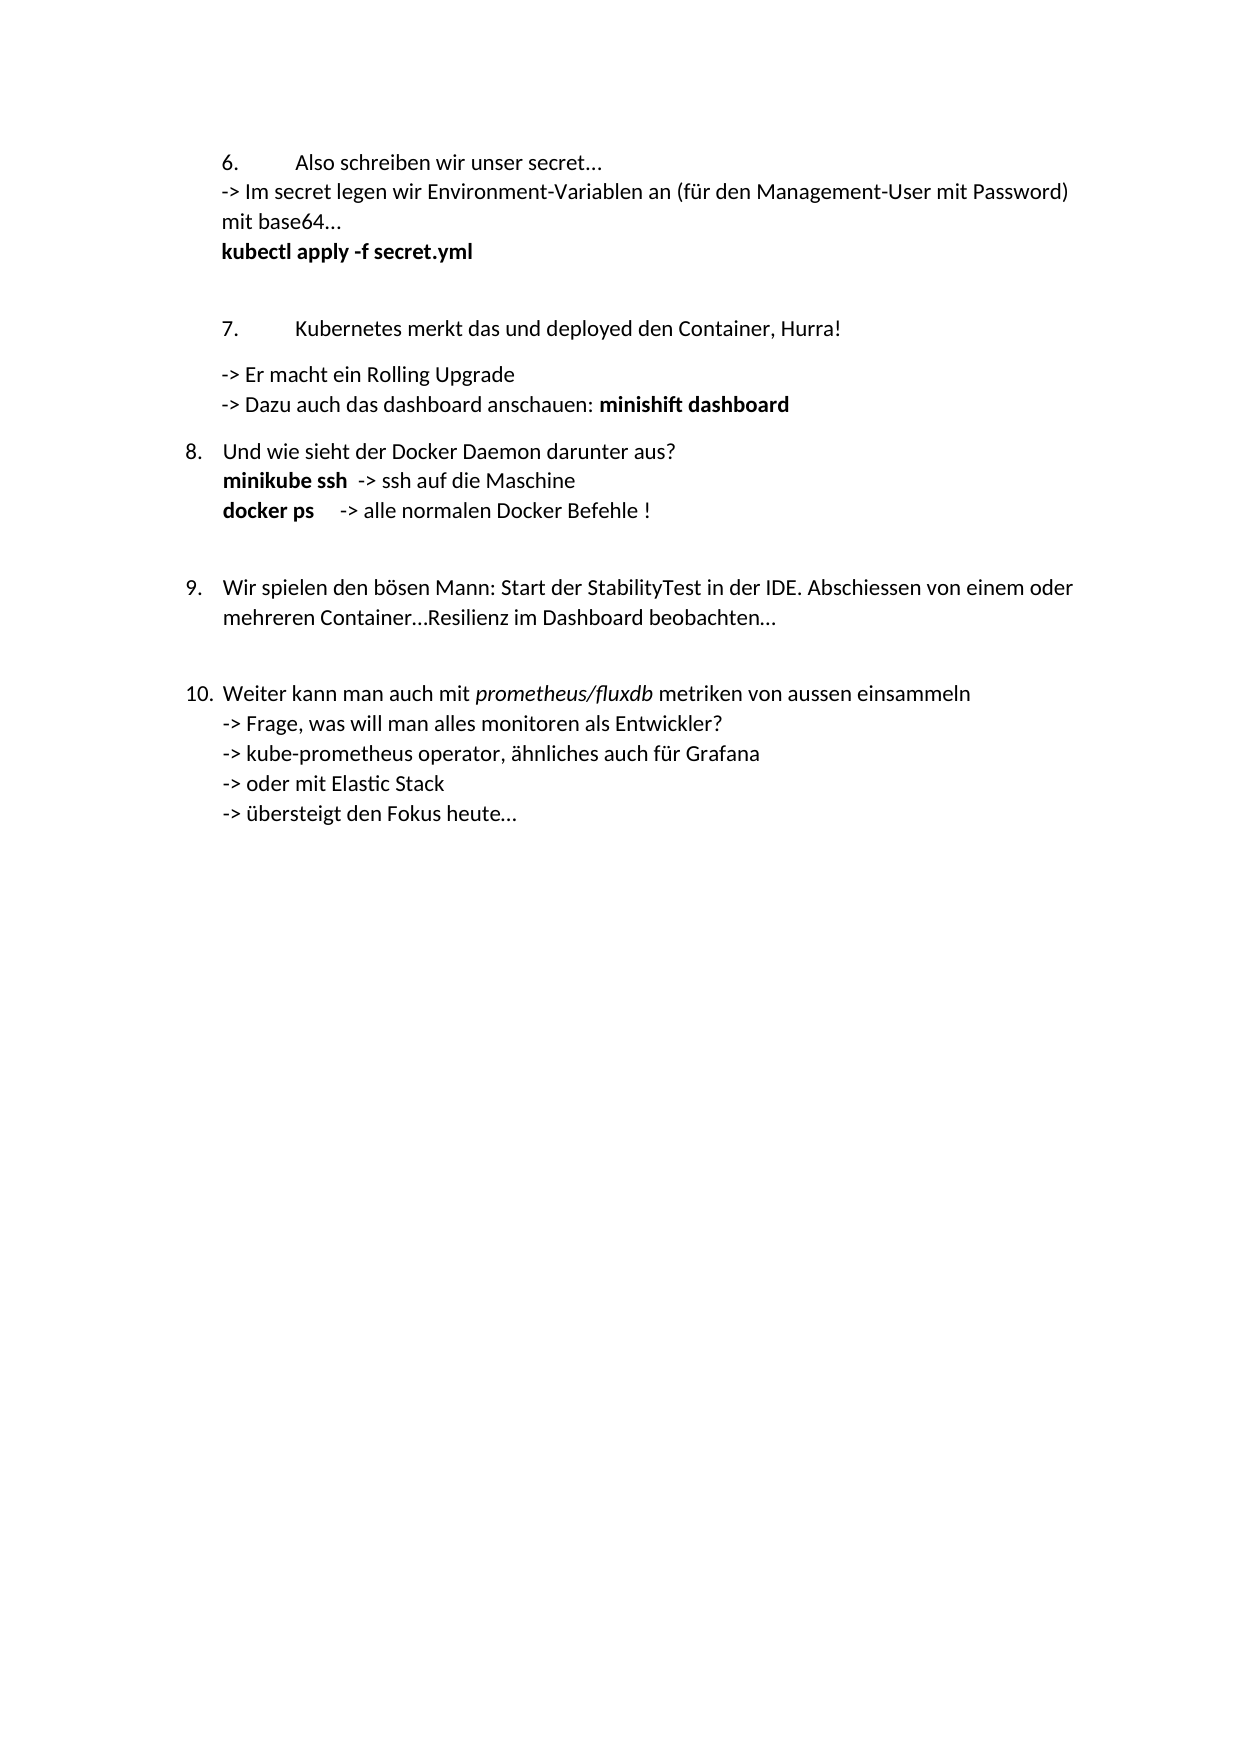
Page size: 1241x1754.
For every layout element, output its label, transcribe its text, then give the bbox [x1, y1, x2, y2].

list Und wie sieht der Docker Daemon darunter aus? minikube ssh -> ssh auf die Maschine docker ps -> alle normalen Docker Befehle ! [185, 437, 1093, 554]
list Kubernetes merkt das und deployed den Container, Hurra! [221, 314, 1093, 342]
list Also schreiben wir unser secret... -> Im secret legen wir Environment-Variablen an (für den Management-User mit Password) mit base64... kubectl apply -f secret.yml [221, 148, 1093, 295]
list Weiter kann man auch mit prometheus/fluxdb metriken von aussen einsammeln -> Frage, was will man alles monitoren als Entwickler? -> kube-prometheus operator, ähnliches auch für Grafana -> oder mit Elastic Stack -> übersteigt den Fokus heute… [185, 679, 1093, 827]
text -> Er macht ein Rolling Upgrade -> Dazu auch das dashboard anschauen: minishift dashboard [221, 360, 1093, 418]
list Wir spielen den bösen Mann: Start der StabilityTest in der IDE. Abschiessen von einem oder mehreren Container…Resilienz im Dashboard beobachten… [185, 573, 1093, 661]
